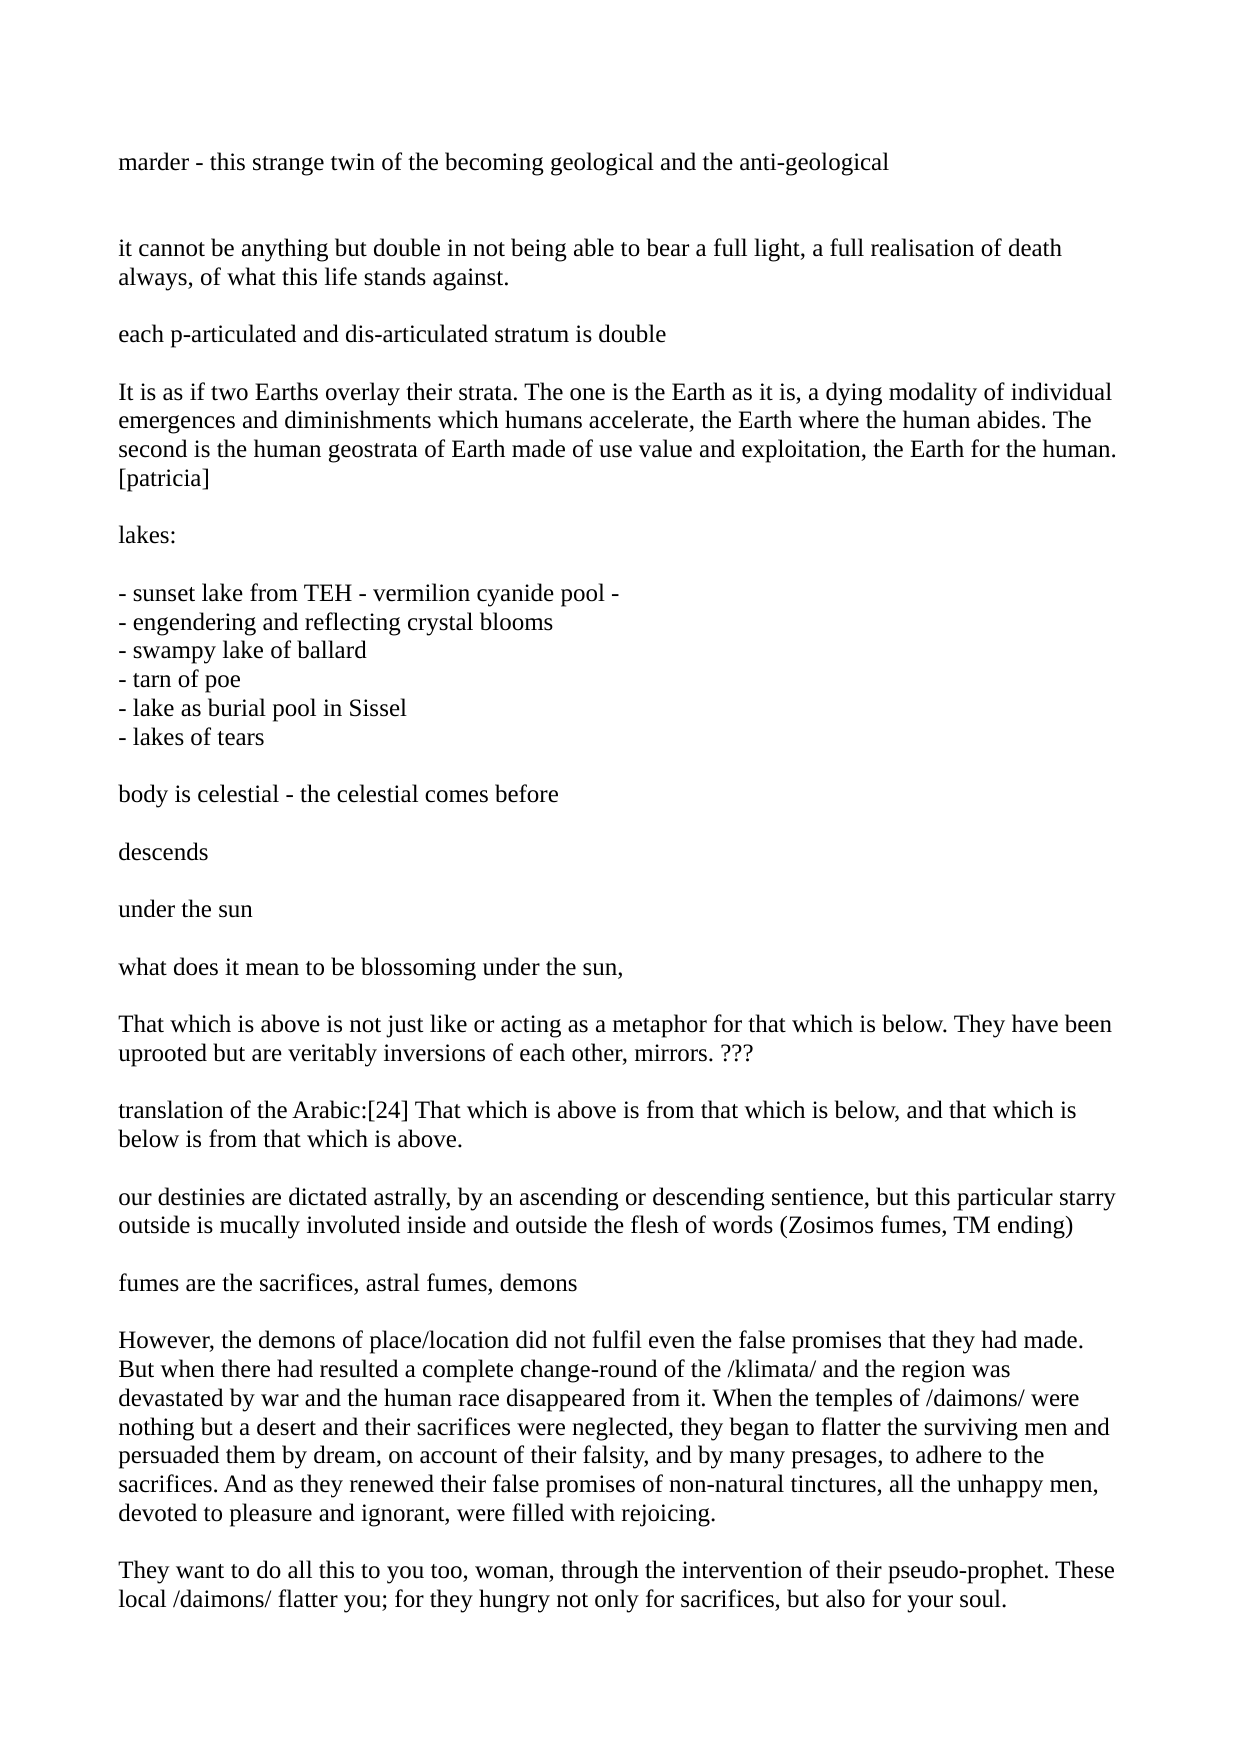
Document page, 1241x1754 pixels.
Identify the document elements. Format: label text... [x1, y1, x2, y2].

text - sunset lake from TEH - vermilion cyanide pool - [118, 578, 1122, 607]
text fumes are the sacrifices, astral fumes, demons [118, 1268, 1122, 1297]
text under the sun [118, 894, 1122, 923]
text - engendering and reflecting crystal blooms [118, 607, 1122, 636]
text it cannot be anything but double in not being able to bear a full light, a full realisation of death always, of what this life stands against. [118, 233, 1122, 291]
text However, the demons of place/location did not fulfil even the false promises that they had made. But when there had resulted a complete change-round of the /klimata/ and the region was devastated by war and the human race disappeared from it. When the temples of /daimons/ were nothing but a desert and their sacrifices were neglected, they began to flatter the surviving men and persuaded them by dream, on account of their falsity, and by many presages, to adhere to the sacrifices. And as they renewed their false promises of non-natural tinctures, all the unhappy men, devoted to pleasure and ignorant, were filled with rejoicing. [118, 1326, 1122, 1527]
text - tarn of poe [118, 664, 1122, 693]
text what does it mean to be blossoming under the sun, [118, 952, 1122, 981]
text translation of the Arabic:[24] That which is above is from that which is below, and that which is below is from that which is above. [118, 1096, 1122, 1153]
text body is celestial - the celestial comes before [118, 779, 1122, 808]
text each p-articulated and dis-articulated stratum is double [118, 319, 1122, 348]
text - swampy lake of ballard [118, 636, 1122, 664]
text descends [118, 837, 1122, 866]
text It is as if two Earths overlay their strata. The one is the Earth as it is, a dying modality of individual emergences and diminishments which humans accelerate, the Earth where the human abides. The second is the human geostrata of Earth made of use value and exploitation, the Earth for the human. [patricia] [118, 377, 1122, 492]
text - lake as burial pool in Sissel [118, 693, 1122, 722]
text marder - this strange twin of the becoming geological and the anti-geological [118, 147, 1122, 176]
text lakes: [118, 521, 1122, 549]
text - lakes of tears [118, 722, 1122, 751]
text That which is above is not just like or acting as a metaphor for that which is below. They have been uprooted but are veritably inversions of each other, mirrors. ??? [118, 1009, 1122, 1067]
text They want to do all this to you too, woman, through the intervention of their pseudo-prophet. These local /daimons/ flatter you; for they hungry not only for sacrifices, but also for your soul. [118, 1556, 1122, 1613]
text our destinies are dictated astrally, by an ascending or descending sentience, but this particular starry outside is mucally involuted inside and outside the flesh of words (Zosimos fumes, TM ending) [118, 1182, 1122, 1239]
